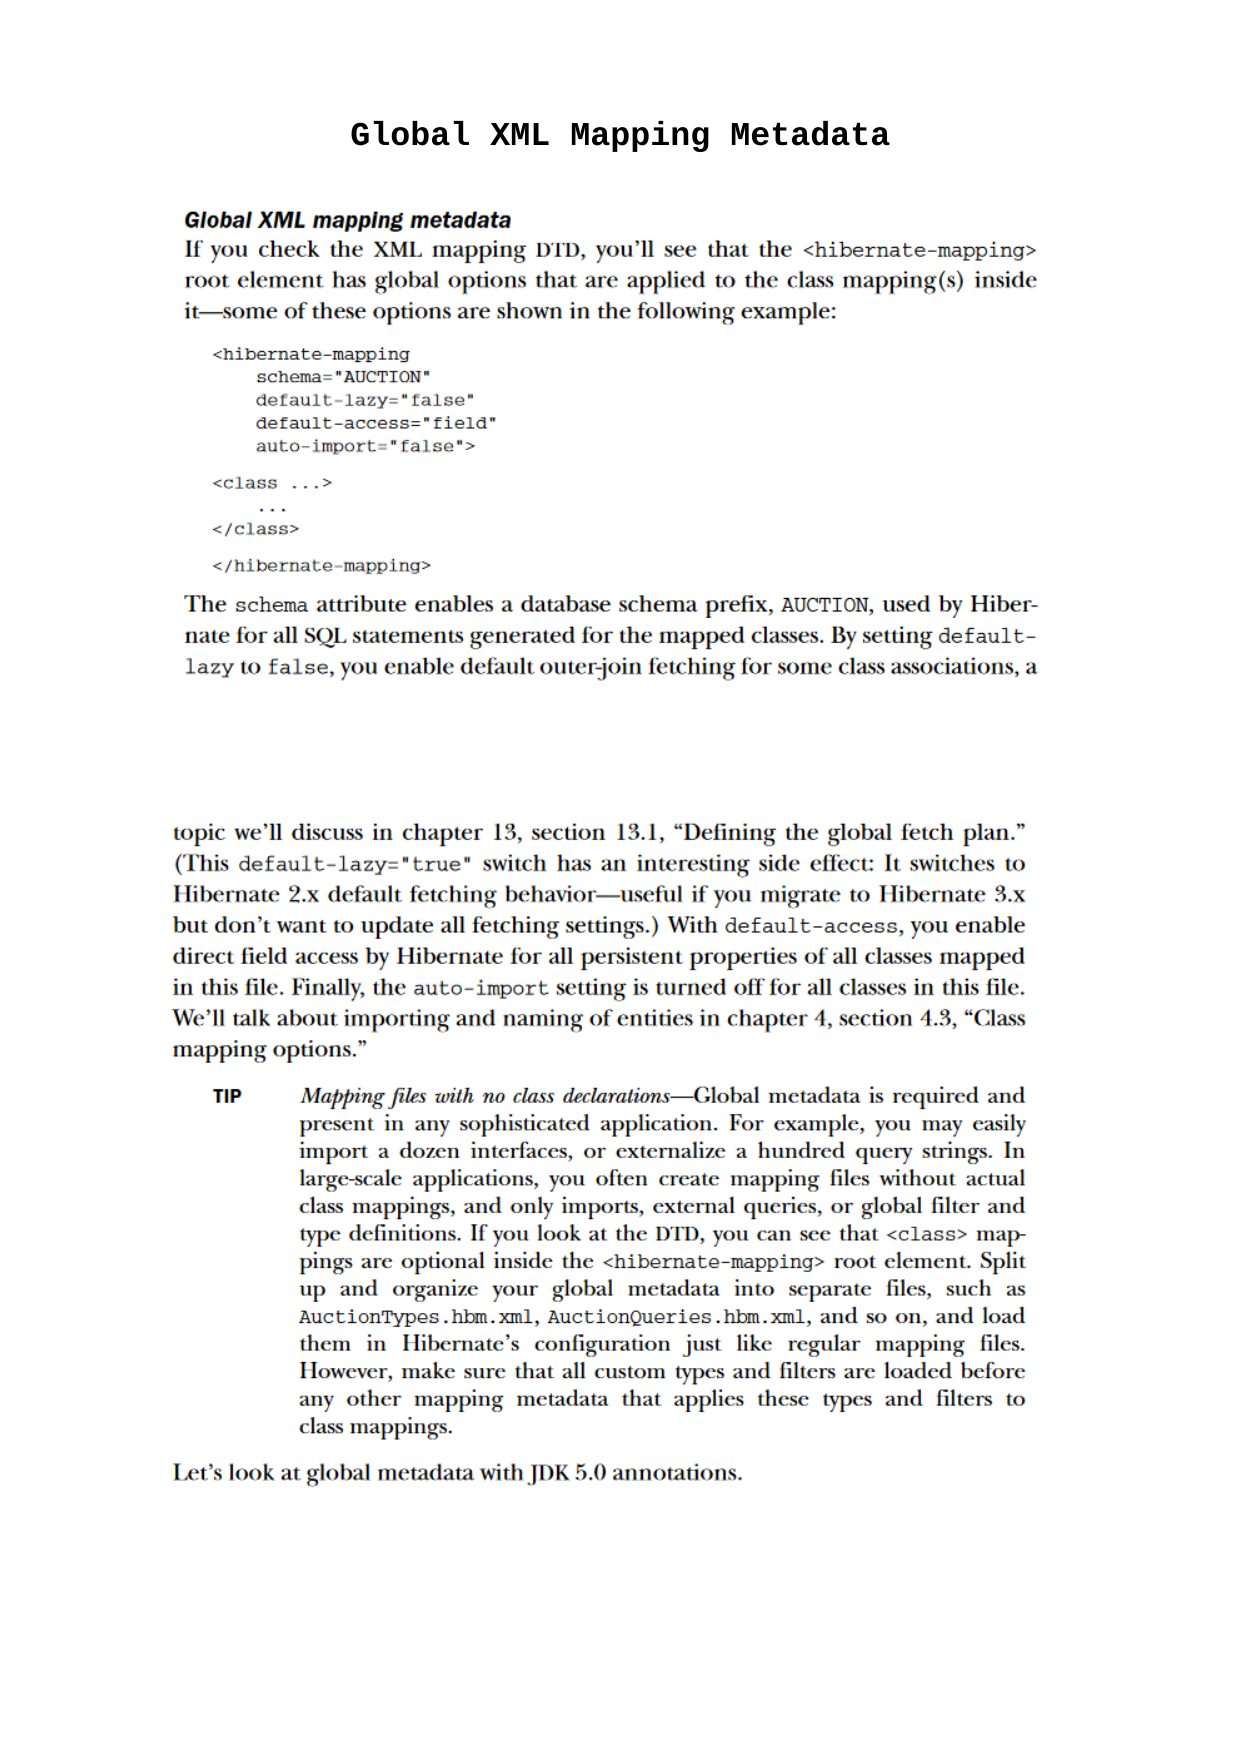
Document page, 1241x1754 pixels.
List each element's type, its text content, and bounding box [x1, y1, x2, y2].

text Global XML Mapping Metadata [118, 118, 1122, 156]
